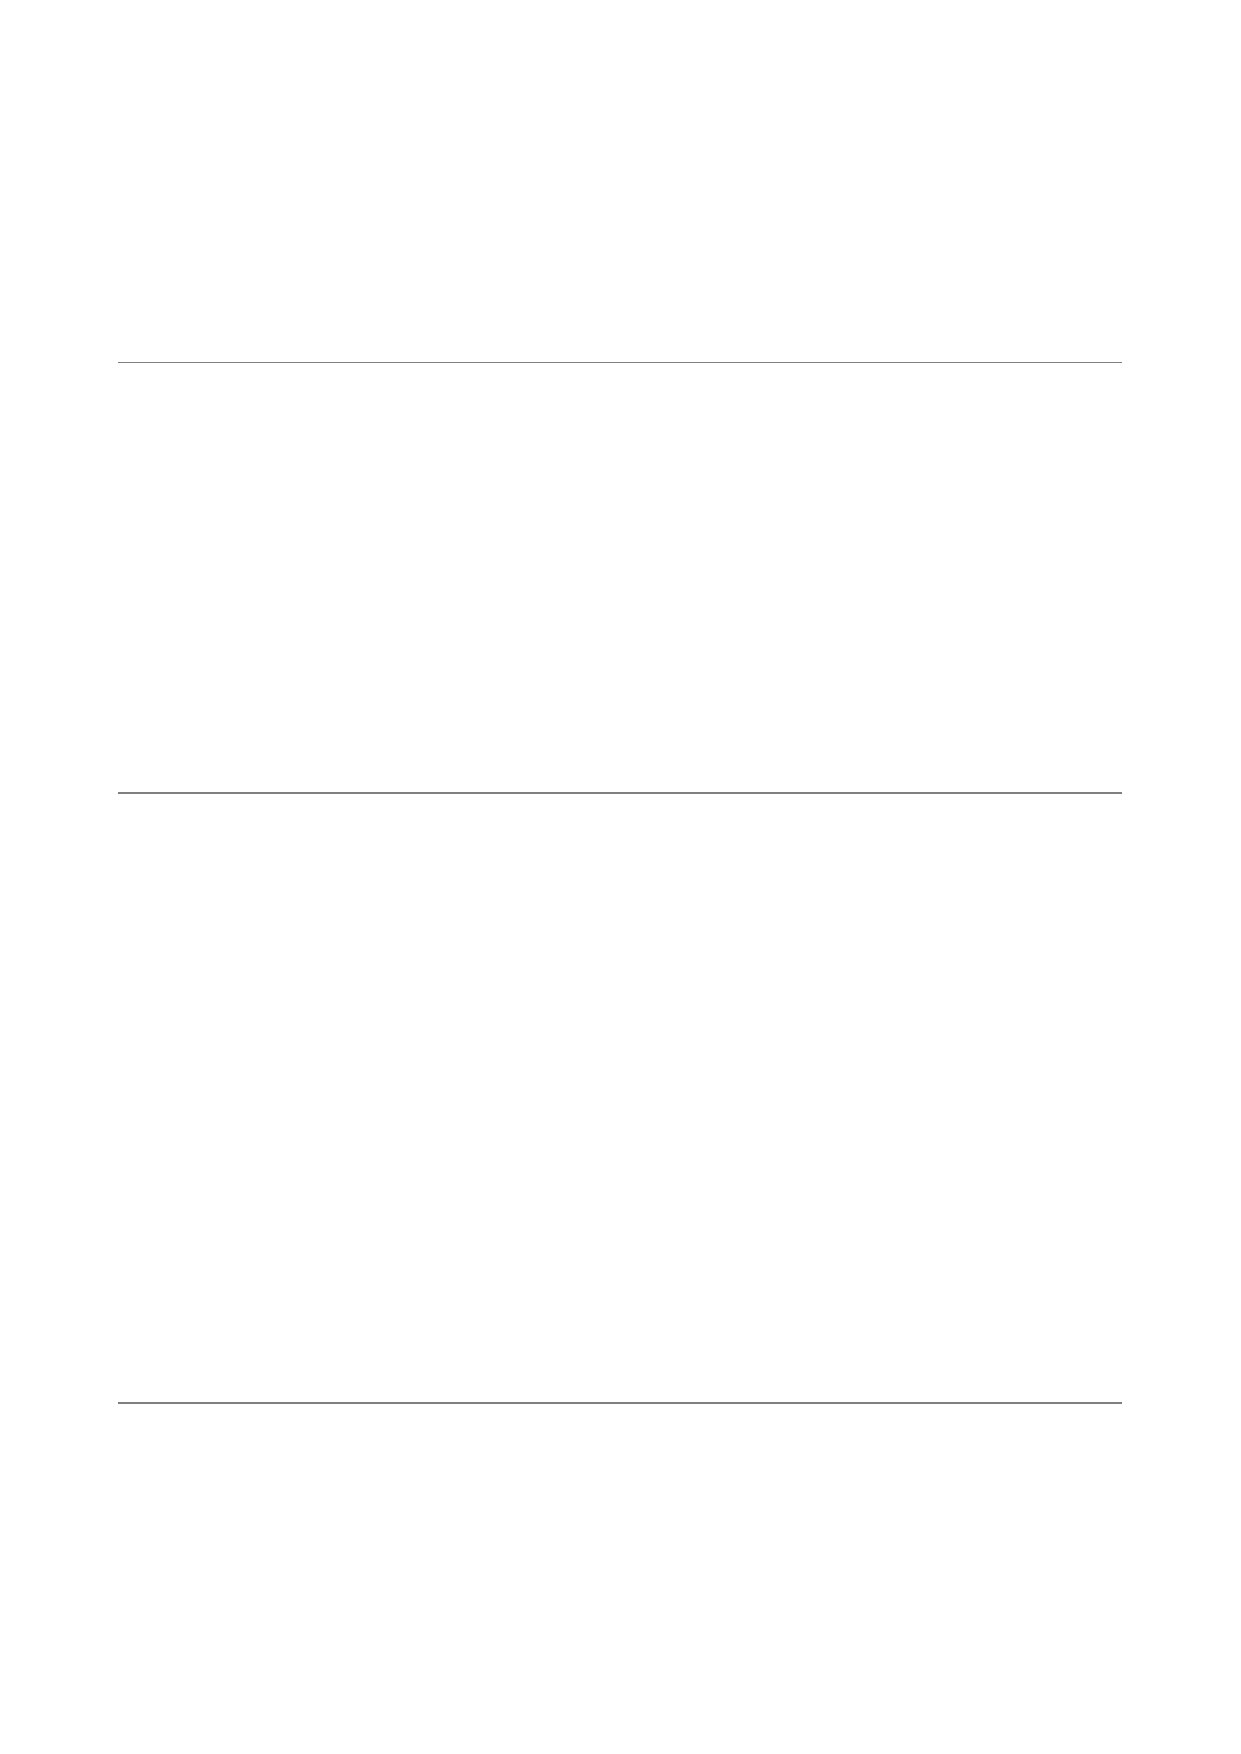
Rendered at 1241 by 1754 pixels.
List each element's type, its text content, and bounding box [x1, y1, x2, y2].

text Потому что берётся не из F.prototype, а из Object.prototype, стоящего выше по цепочке. [118, 602, 1122, 664]
text Это НЕ значит, что constructor “вернулся”. [118, 683, 1122, 711]
text Когда ты делаешь: [118, 1032, 1122, 1061]
text Используется старый объект — constructor остаётся. [118, 118, 1122, 149]
text F.prototype = { b:2 }; [118, 1103, 1122, 1127]
text Только на те, которые будут созданы после. [118, 1340, 1122, 1369]
text Если потом заменить F.prototype, это НЕ повлияет на уже созданные объекты. [118, 1259, 1122, 1321]
text a.__proto__ = старый F.prototype [118, 1206, 1122, 1230]
text Это просто наследование. [118, 730, 1122, 759]
text let a = new F(); [118, 1080, 1122, 1103]
subtitle ❌ ТЕРЯЕТСЯ: [118, 189, 1122, 232]
text F.prototype = { a: 123 } [118, 244, 1122, 268]
subtitle 🟧 8. ПОЧЕМУ constructor НЕ ПРОПАДАЕТ В УЖЕ СОЗДАННОМ ОБЪЕКТЕ [118, 847, 1122, 1019]
text Объект a уже получил свой прототип: [118, 1156, 1122, 1187]
subtitle 🟩 7. ПОЧЕМУ ПОСЛЕ ПЕРЕЗАПИСИ PROTOTYPE constructor МОЖЕТ КАЗАТЬСЯ ЕСТЬ? [118, 417, 1122, 589]
text Ты перезаписал весь объект, в новом объекте нет constructor. [118, 298, 1122, 328]
